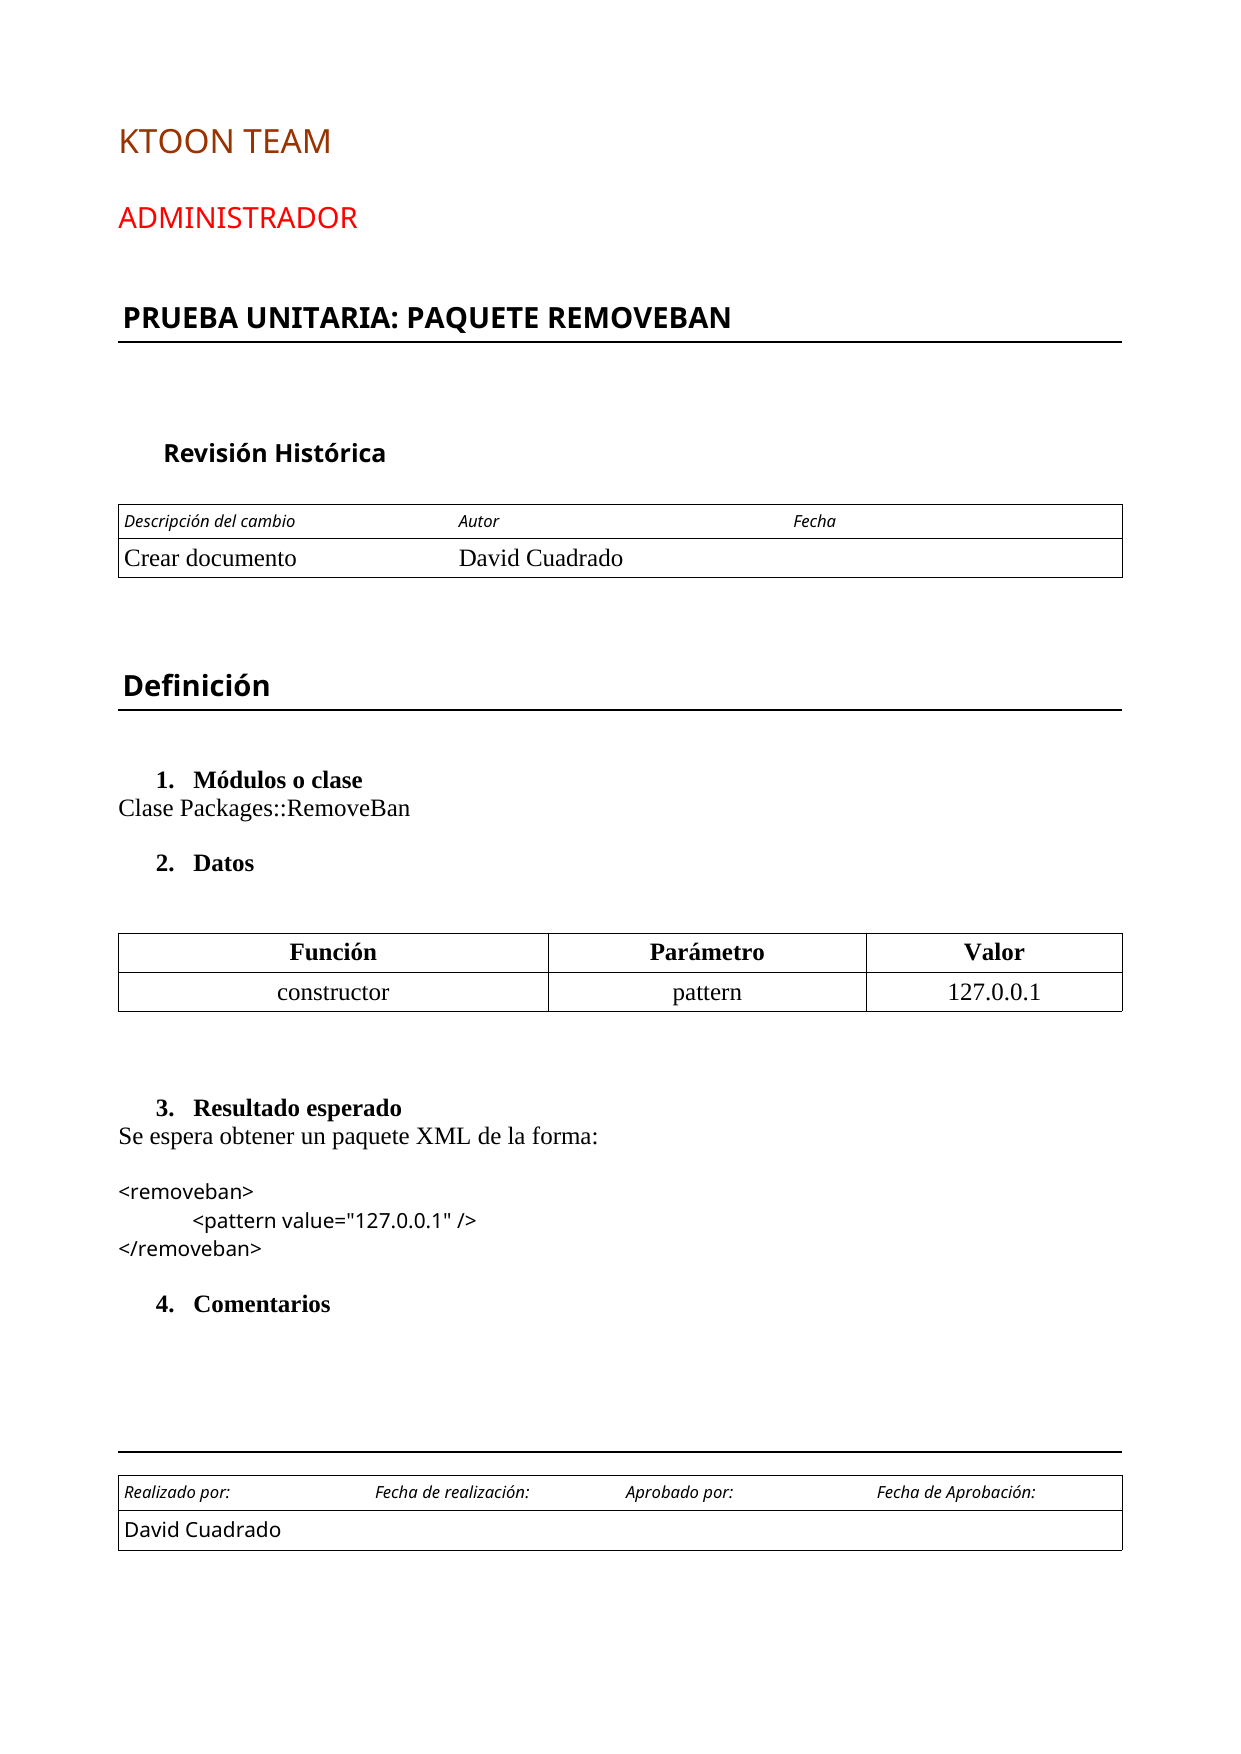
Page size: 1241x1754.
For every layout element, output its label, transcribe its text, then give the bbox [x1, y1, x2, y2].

table_header Autor [453, 505, 787, 538]
table_header Valor [867, 934, 1122, 972]
list Resultado esperado [156, 1094, 1122, 1122]
table_cell 127.0.0.1 [867, 973, 1122, 1011]
text Se espera obtener un paquete XML de la forma: [118, 1122, 1122, 1150]
list Módulos o clase [156, 766, 1122, 794]
list Comentarios [156, 1291, 1122, 1318]
text Definición [118, 660, 1122, 709]
table_header Realizado por: [119, 1476, 369, 1509]
list Datos [156, 849, 1122, 877]
table_cell David Cuadrado [453, 539, 787, 577]
table_cell [871, 1511, 1122, 1549]
table_cell pattern [549, 973, 866, 1011]
text Clase Packages::RemoveBan [118, 794, 1122, 822]
text KTOON TEAM [118, 118, 1122, 163]
table_cell constructor [119, 973, 548, 1011]
subtitle Revisión Histórica [118, 436, 1122, 470]
table_header Función [119, 934, 548, 972]
table_cell David Cuadrado [119, 1511, 369, 1549]
table_cell [369, 1511, 620, 1549]
text PRUEBA UNITARIA: PAQUETE REMOVEBAN [118, 293, 1122, 341]
text <pattern value="127.0.0.1" /> [118, 1206, 1122, 1234]
table_header Fecha de realización: [369, 1476, 620, 1509]
text <removeban> [118, 1177, 1122, 1206]
table_cell [620, 1511, 871, 1549]
table_cell Crear documento [119, 539, 453, 577]
table_header Aprobado por: [620, 1476, 871, 1509]
text </removeban> [118, 1234, 1122, 1263]
table_header Descripción del cambio [119, 505, 453, 538]
table_cell [787, 539, 1122, 577]
text ADMINISTRADOR [118, 198, 1122, 237]
table_header Parámetro [549, 934, 866, 972]
table_header Fecha [787, 505, 1122, 538]
table_header Fecha de Aprobación: [871, 1476, 1122, 1509]
